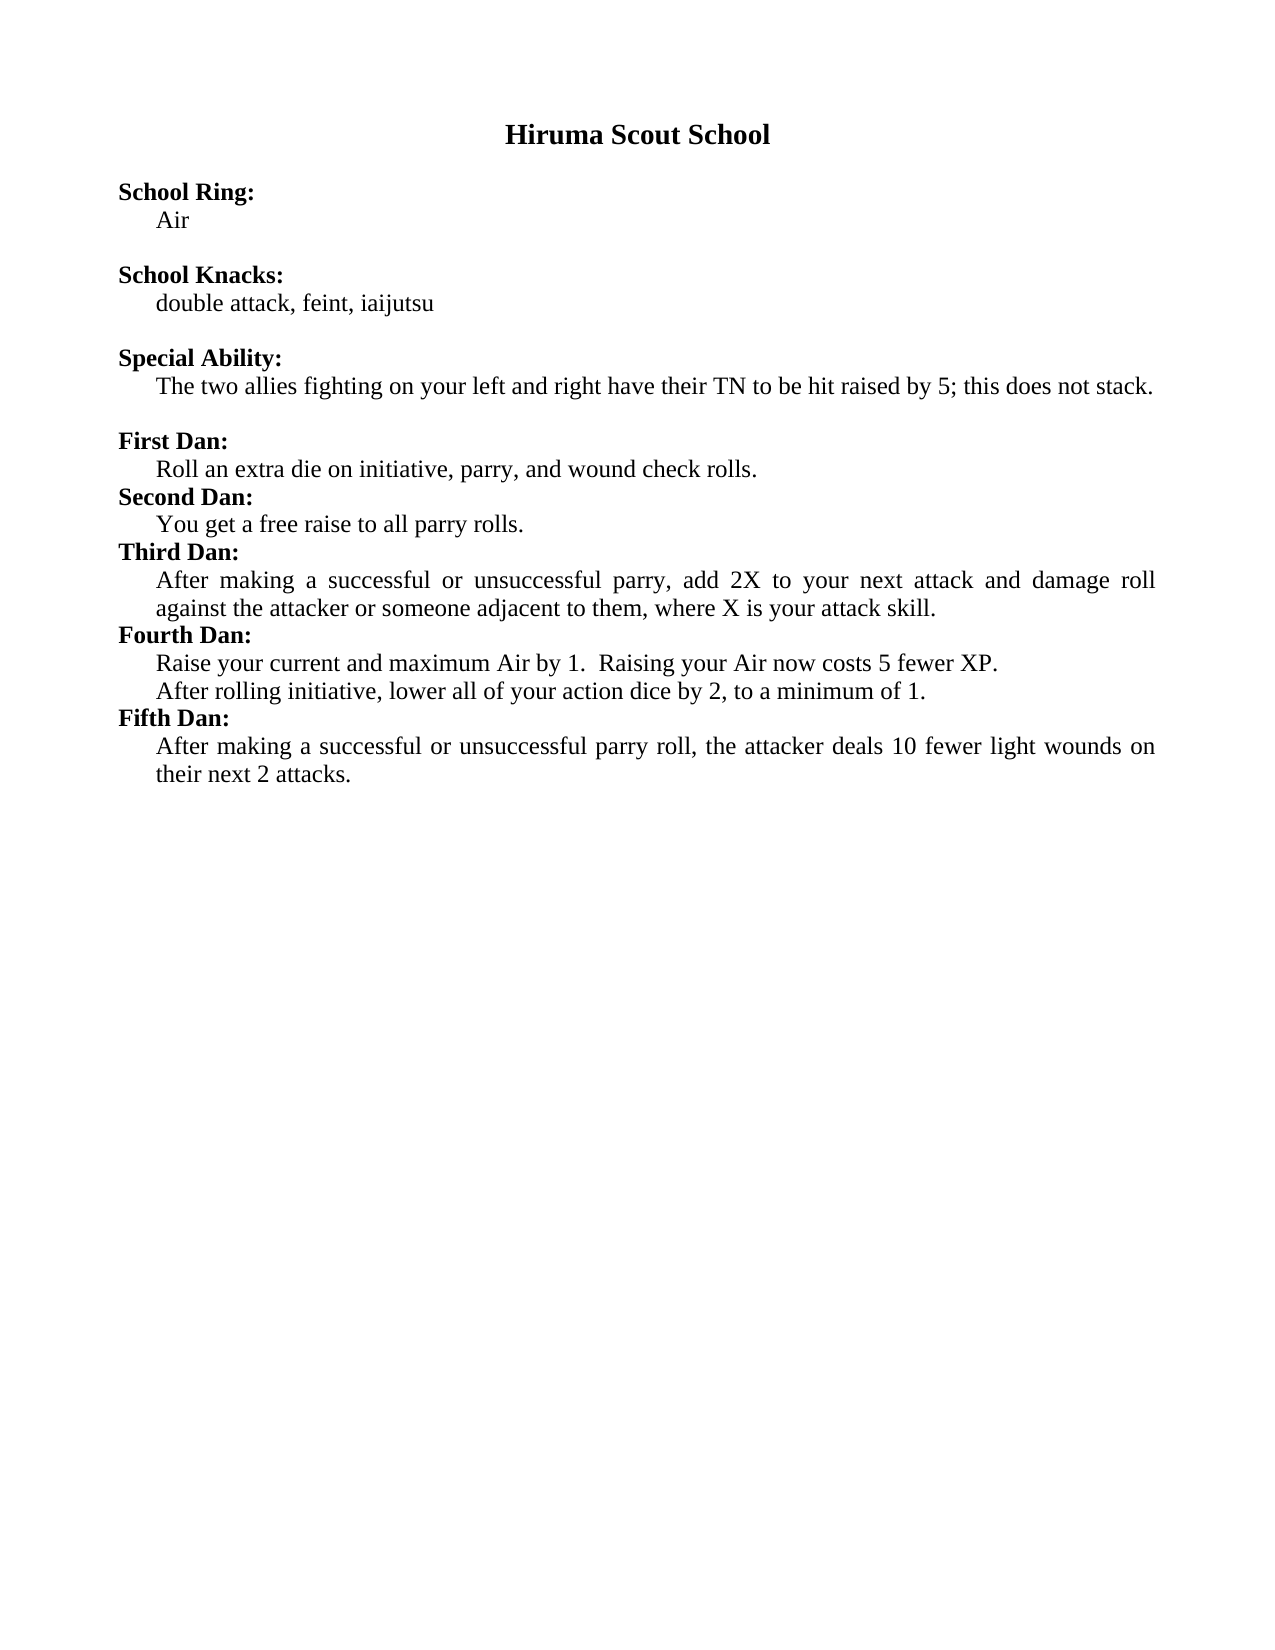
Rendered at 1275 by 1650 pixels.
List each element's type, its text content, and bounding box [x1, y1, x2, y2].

text Raise your current and maximum Air by 1. Raising your Air now costs 5 fewer XP. [156, 649, 1157, 677]
text After making a successful or unsuccessful parry, add 2X to your next attack and damage roll against the attacker or someone adjacent to them, where X is your attack skill. [156, 566, 1157, 621]
text After rolling initiative, lower all of your action dice by 2, to a minimum of 1. [156, 677, 1157, 704]
text double attack, feint, iaijutsu [156, 289, 1157, 317]
text After making a successful or unsuccessful parry roll, the attacker deals 10 fewer light wounds on their next 2 attacks. [156, 732, 1157, 788]
text The two allies fighting on your left and right have their TN to be hit raised by 5; this does not stack. [156, 372, 1157, 400]
text Hiruma Scout School [118, 118, 1157, 150]
text Fifth Dan: [118, 704, 1157, 732]
text School Knacks: [118, 261, 1157, 289]
text Air [156, 206, 1157, 233]
text Special Ability: [118, 344, 1157, 372]
text School Ring: [118, 178, 1157, 206]
text Second Dan: [118, 483, 1157, 511]
text Roll an extra die on initiative, parry, and wound check rolls. [156, 455, 1157, 483]
text Fourth Dan: [118, 621, 1157, 649]
text You get a free raise to all parry rolls. [156, 511, 1157, 538]
text First Dan: [118, 427, 1157, 455]
text Third Dan: [118, 538, 1157, 566]
